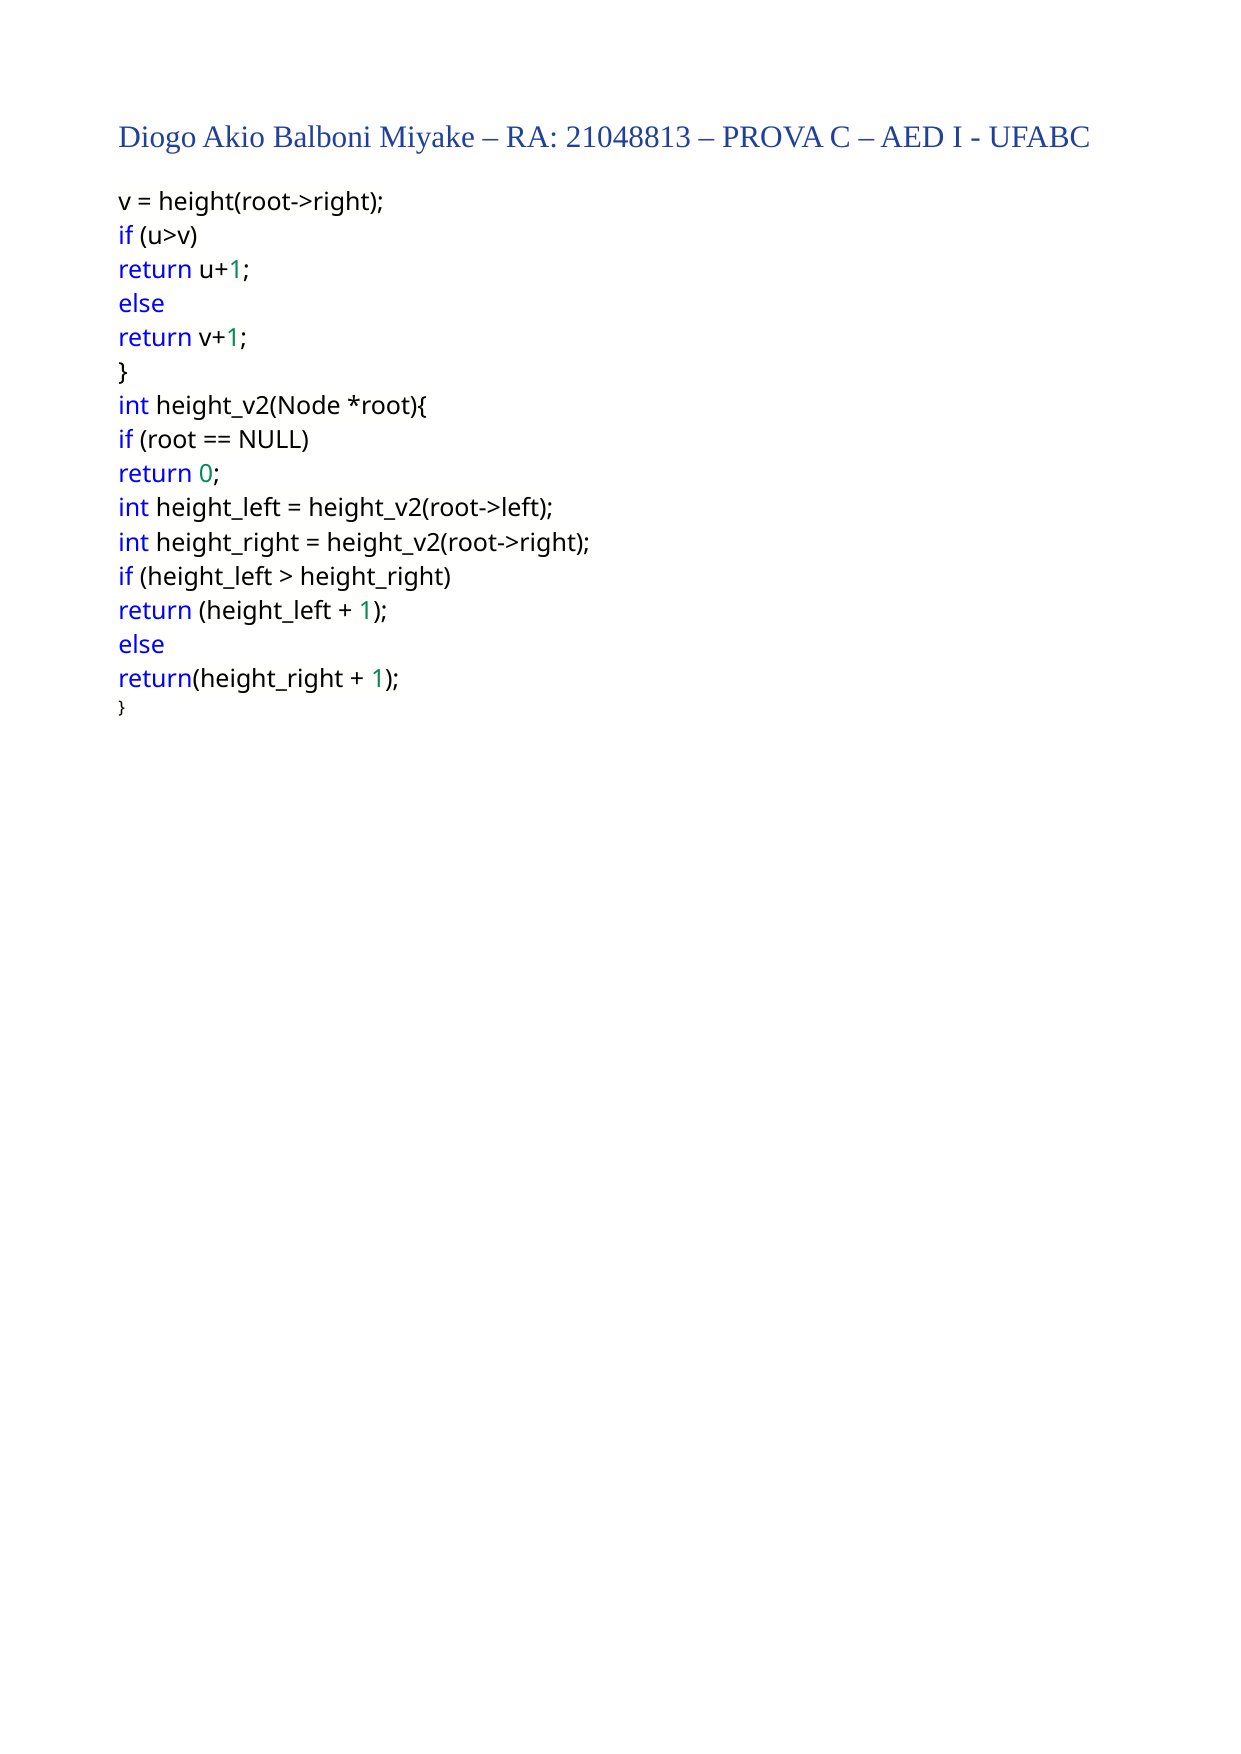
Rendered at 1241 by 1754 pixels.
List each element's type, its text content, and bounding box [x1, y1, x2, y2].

text v = height(root->right); [118, 183, 605, 218]
text int height_right = height_v2(root->right); [118, 524, 605, 558]
text return 0; [118, 456, 605, 490]
text } [118, 354, 605, 388]
text if (root == NULL) [118, 422, 605, 456]
text return(height_right + 1); [118, 660, 605, 694]
text return u+1; [118, 252, 605, 286]
text if (height_left > height_right) [118, 558, 605, 592]
text int height_v2(Node *root){ [118, 388, 605, 422]
text if (u>v) [118, 218, 605, 252]
text else [118, 626, 605, 660]
text int height_left = height_v2(root->left); [118, 490, 605, 524]
text return v+1; [118, 320, 605, 354]
text } [118, 694, 605, 718]
text else [118, 286, 605, 320]
text return (height_left + 1); [118, 592, 605, 626]
